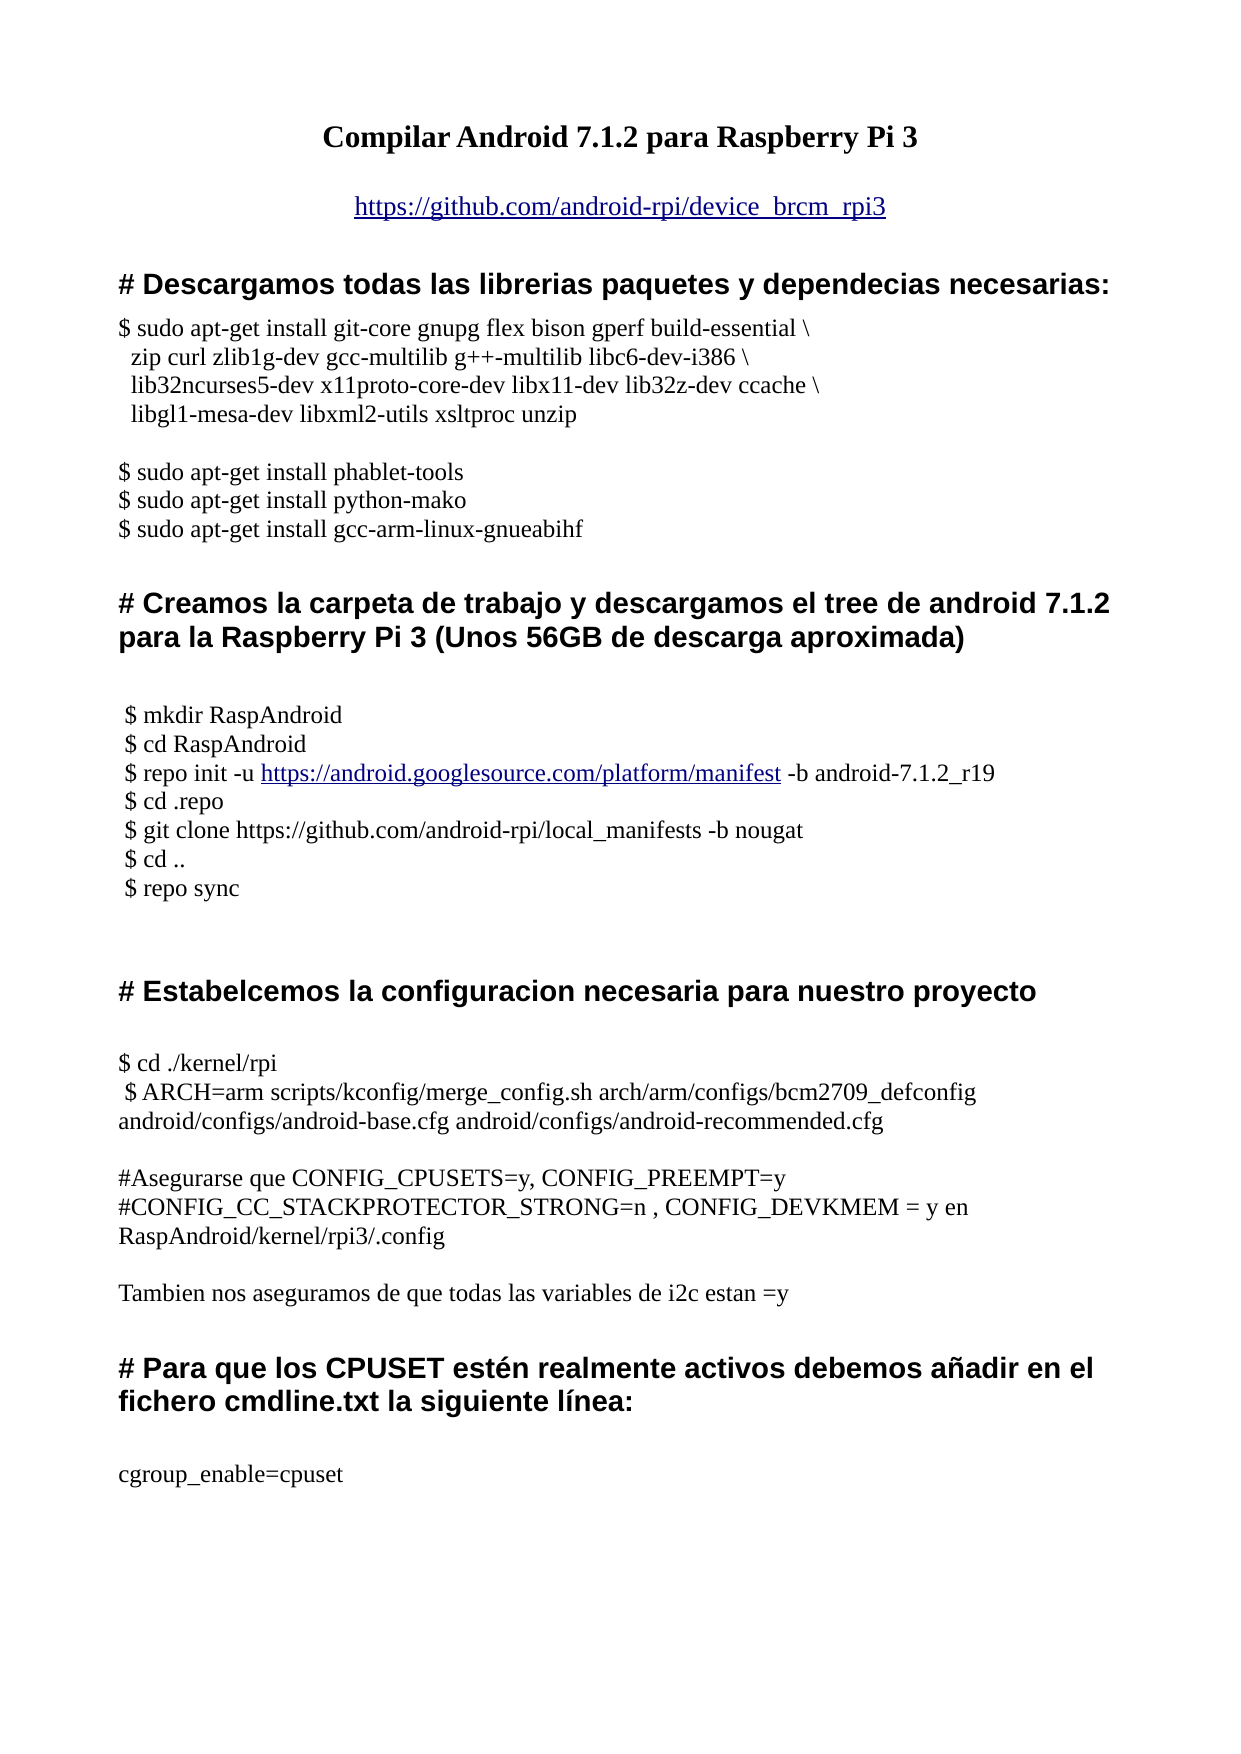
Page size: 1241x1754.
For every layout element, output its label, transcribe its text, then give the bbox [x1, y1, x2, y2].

subtitle # Para que los CPUSET estén realmente activos debemos añadir en el fichero cmdline.txt la siguiente línea: [118, 1351, 1122, 1418]
text $ sudo apt-get install python-mako [118, 486, 1122, 514]
text $ repo init -u https://android.googlesource.com/platform/manifest -b android-7.1.2_r19 [118, 758, 1122, 786]
text #Asegurarse que CONFIG_CPUSETS=y, CONFIG_PREEMPT=y #CONFIG_CC_STACKPROTECTOR_STRONG=n , CONFIG_DEVKMEM = y en RaspAndroid/kernel/rpi3/.config [118, 1163, 1122, 1250]
subtitle # Creamos la carpeta de trabajo y descargamos el tree de android 7.1.2 para la Raspberry Pi 3 (Unos 56GB de descarga aproximada) [118, 586, 1122, 688]
text $ git clone https://github.com/android-rpi/local_manifests -b nougat [118, 815, 1122, 844]
text zip curl zlib1g-dev gcc-multilib g++-multilib libc6-dev-i386 \ [118, 342, 1122, 371]
text lib32ncurses5-dev x11proto-core-dev libx11-dev lib32z-dev ccache \ [118, 371, 1122, 399]
text cgroup_enable=cpuset [118, 1459, 1122, 1488]
text Tambien nos aseguramos de que todas las variables de i2c estan =y [118, 1278, 1122, 1307]
text Compilar Android 7.1.2 para Raspberry Pi 3 [118, 118, 1122, 154]
text https://github.com/android-rpi/device_brcm_rpi3 [118, 190, 1122, 221]
subtitle # Descargamos todas las librerias paquetes y dependecias necesarias: [118, 267, 1122, 301]
text $ repo sync [118, 873, 1122, 901]
text $ cd ./kernel/rpi [118, 1048, 1122, 1077]
text $ ARCH=arm scripts/kconfig/merge_config.sh arch/arm/configs/bcm2709_defconfig android/configs/android-base.cfg android/configs/android-recommended.cfg [118, 1077, 1122, 1135]
text libgl1-mesa-dev libxml2-utils xsltproc unzip [118, 399, 1122, 428]
text $ mkdir RaspAndroid [118, 700, 1122, 729]
subtitle # Estabelcemos la configuracion necesaria para nuestro proyecto [118, 973, 1122, 1007]
text $ sudo apt-get install git-core gnupg flex bison gperf build-essential \ [118, 313, 1122, 342]
text $ sudo apt-get install phablet-tools [118, 457, 1122, 486]
text $ cd .repo [118, 786, 1122, 815]
text $ cd RaspAndroid [118, 729, 1122, 758]
text $ cd .. [118, 844, 1122, 873]
text $ sudo apt-get install gcc-arm-linux-gnueabihf [118, 514, 1122, 543]
